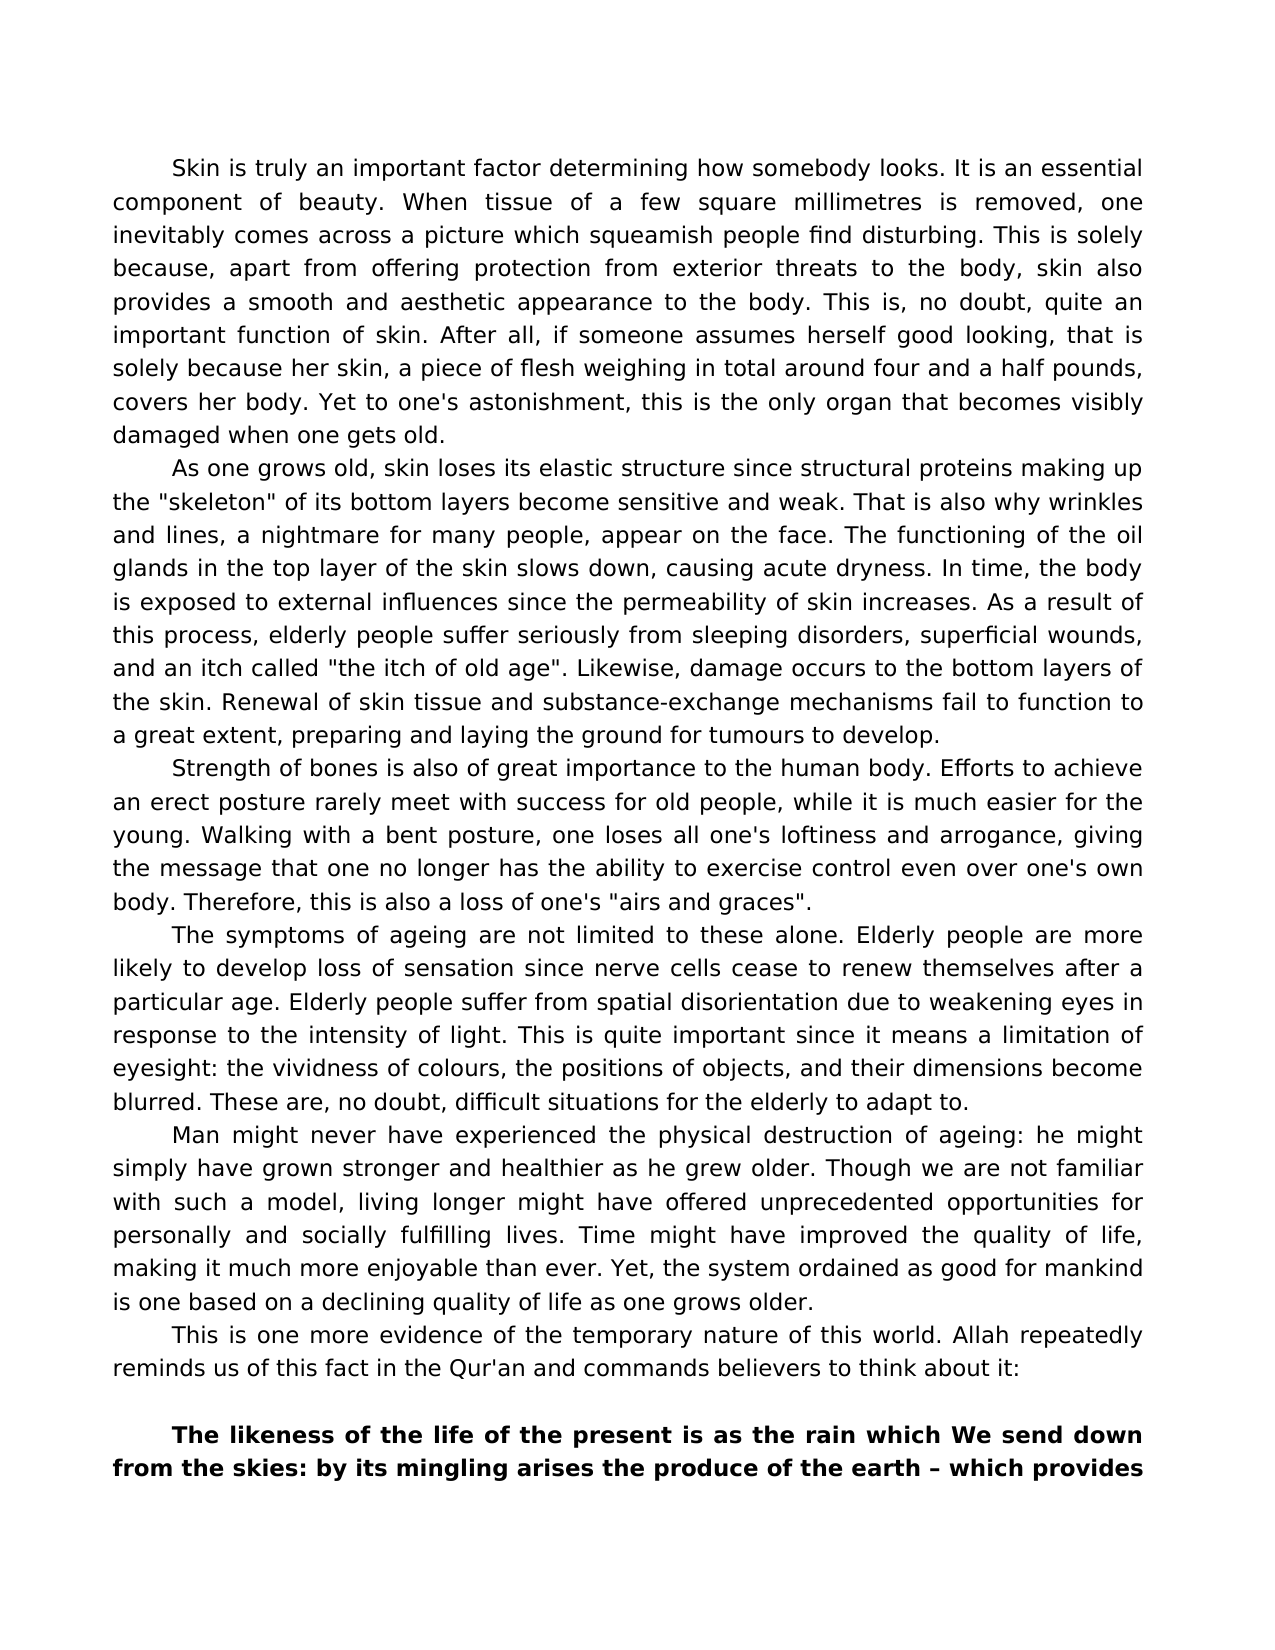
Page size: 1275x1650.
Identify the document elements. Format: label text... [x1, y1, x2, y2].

text Man might never have experienced the physical destruction of ageing: he might simply have grown stronger and healthier as he grew older. Though we are not familiar with such a model, living longer might have offered unprecedented opportunities for personally and socially fulfilling lives. Time might have improved the quality of life, making it much more enjoyable than ever. Yet, the system ordained as good for mankind is one based on a declining quality of life as one grows older. [112, 1117, 1145, 1317]
text This is one more evidence of the temporary nature of this world. Allah repeatedly reminds us of this fact in the Qur'an and commands believers to think about it: [112, 1317, 1145, 1383]
text As one grows old, skin loses its elastic structure since structural proteins making up the "skeleton" of its bottom layers become sensitive and weak. That is also why wrinkles and lines, a nightmare for many people, appear on the face. The functioning of the oil glands in the top layer of the skin slows down, causing acute dryness. In time, the body is exposed to external influences since the permeability of skin increases. As a result of this process, elderly people suffer seriously from sleeping disorders, superficial wounds, and an itch called "the itch of old age". Likewise, damage occurs to the bottom layers of the skin. Renewal of skin tissue and substance-exchange mechanisms fail to function to a great extent, preparing and laying the ground for tumours to develop. [112, 450, 1145, 750]
text The likeness of the life of the present is as the rain which We send down from the skies: by its mingling arises the produce of the earth – which provides [112, 1417, 1145, 1483]
text The symptoms of ageing are not limited to these alone. Elderly people are more likely to develop loss of sensation since nerve cells cease to renew themselves after a particular age. Elderly people suffer from spatial disorientation due to weakening eyes in response to the intensity of light. This is quite important since it means a limitation of eyesight: the vividness of colours, the positions of objects, and their dimensions become blurred. These are, no doubt, difficult situations for the elderly to adapt to. [112, 917, 1145, 1117]
text Skin is truly an important factor determining how somebody looks. It is an essential component of beauty. When tissue of a few square millimetres is removed, one inevitably comes across a picture which squeamish people find disturbing. This is solely because, apart from offering protection from exterior threats to the body, skin also provides a smooth and aesthetic appearance to the body. This is, no doubt, quite an important function of skin. After all, if someone assumes herself good looking, that is solely because her skin, a piece of flesh weighing in total around four and a half pounds, covers her body. Yet to one's astonishment, this is the only organ that becomes visibly damaged when one gets old. [112, 150, 1145, 450]
text Strength of bones is also of great importance to the human body. Efforts to achieve an erect posture rarely meet with success for old people, while it is much easier for the young. Walking with a bent posture, one loses all one's loftiness and arrogance, giving the message that one no longer has the ability to exercise control even over one's own body. Therefore, this is also a loss of one's "airs and graces". [112, 750, 1145, 917]
